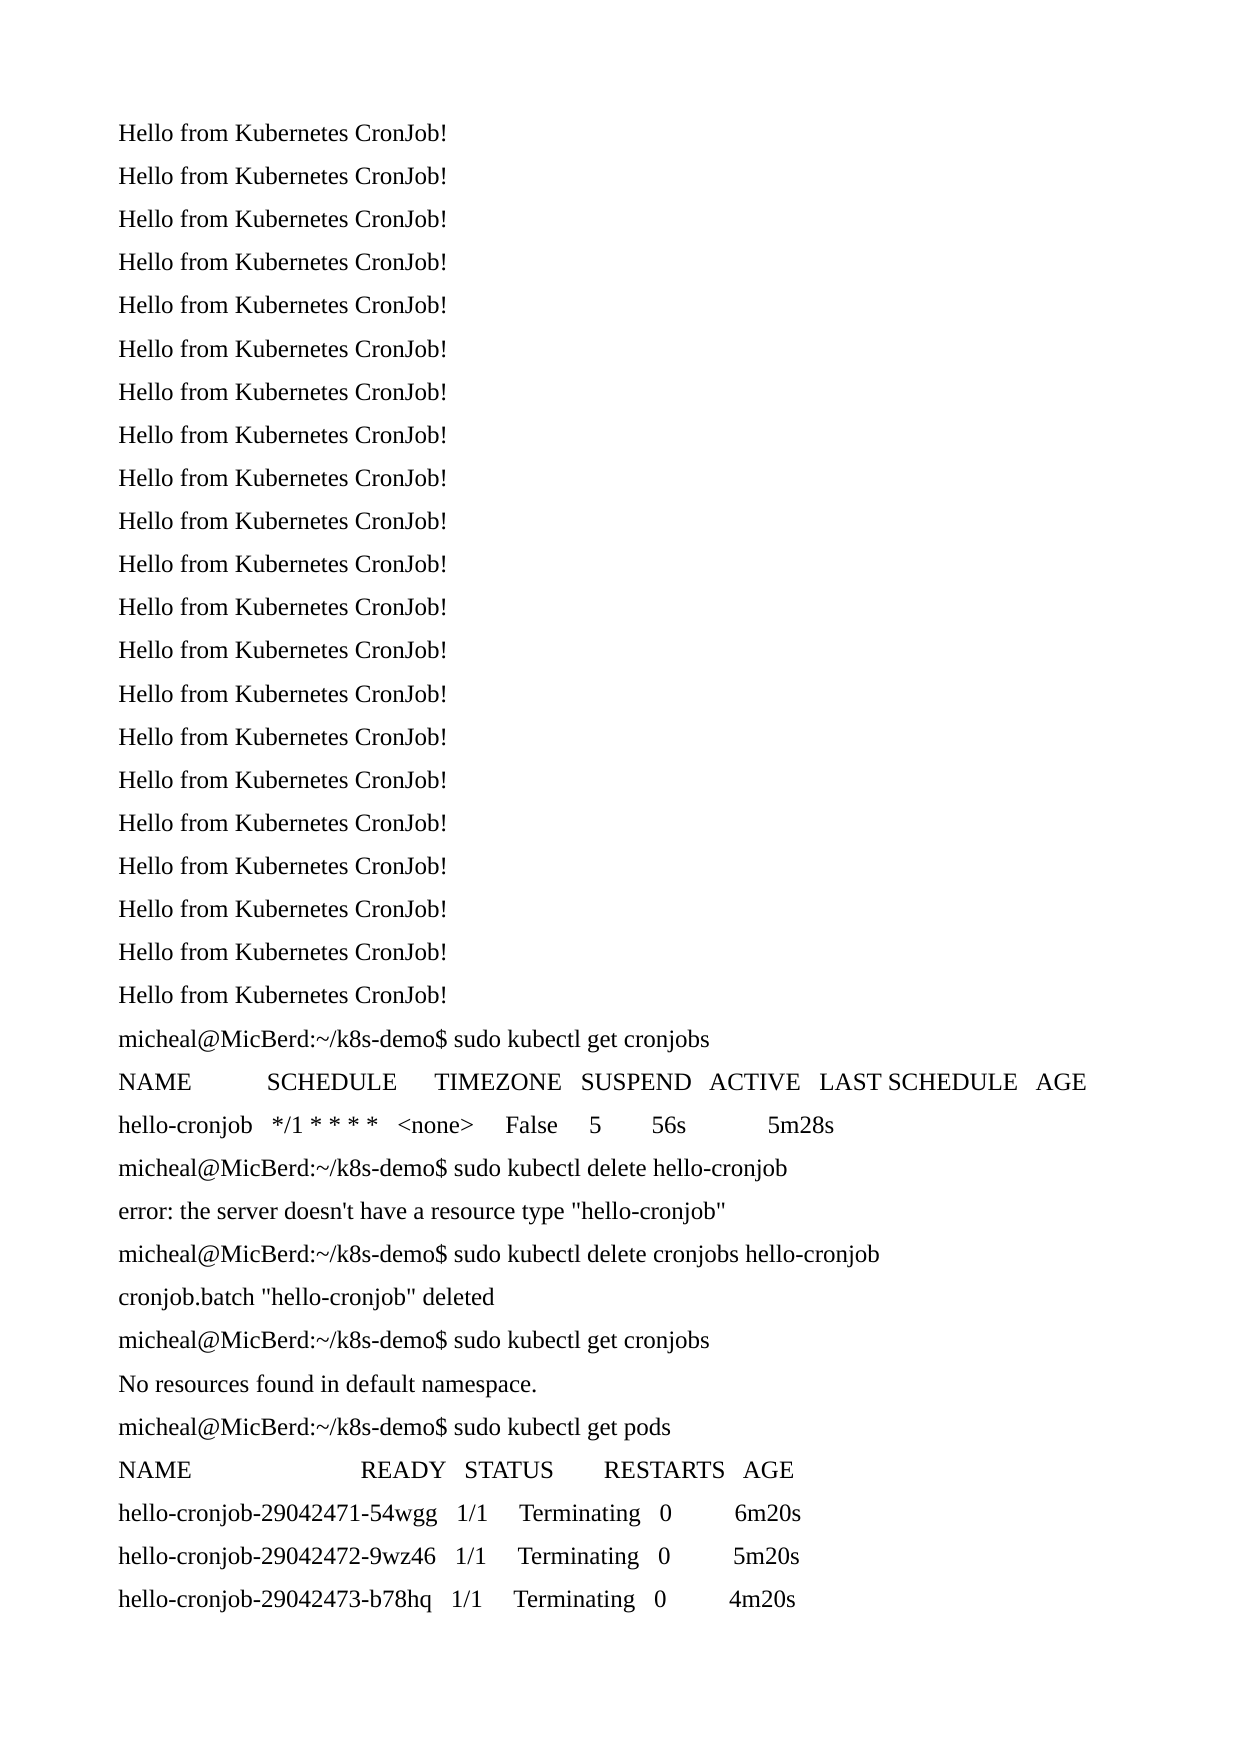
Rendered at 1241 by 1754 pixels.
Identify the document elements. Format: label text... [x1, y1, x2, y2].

text micheal@MicBerd:~/k8s-demo$ sudo kubectl delete hello-cronjob [118, 1153, 1122, 1182]
text Hello from Kubernetes CronJob! [118, 894, 1122, 923]
text Hello from Kubernetes CronJob! [118, 291, 1122, 319]
text Hello from Kubernetes CronJob! [118, 204, 1122, 233]
text Hello from Kubernetes CronJob! [118, 765, 1122, 794]
text Hello from Kubernetes CronJob! [118, 636, 1122, 664]
text Hello from Kubernetes CronJob! [118, 592, 1122, 621]
text hello-cronjob-29042473-b78hq 1/1 Terminating 0 4m20s [118, 1584, 1122, 1613]
text hello-cronjob-29042472-9wz46 1/1 Terminating 0 5m20s [118, 1541, 1122, 1570]
text hello-cronjob */1 * * * * <none> False 5 56s 5m28s [118, 1110, 1122, 1139]
text Hello from Kubernetes CronJob! [118, 937, 1122, 966]
text Hello from Kubernetes CronJob! [118, 506, 1122, 535]
text micheal@MicBerd:~/k8s-demo$ sudo kubectl get cronjobs [118, 1326, 1122, 1354]
text cronjob.batch "hello-cronjob" deleted [118, 1282, 1122, 1311]
text NAME SCHEDULE TIMEZONE SUSPEND ACTIVE LAST SCHEDULE AGE [118, 1067, 1122, 1096]
text Hello from Kubernetes CronJob! [118, 377, 1122, 406]
text Hello from Kubernetes CronJob! [118, 549, 1122, 578]
text Hello from Kubernetes CronJob! [118, 808, 1122, 837]
text Hello from Kubernetes CronJob! [118, 420, 1122, 449]
text Hello from Kubernetes CronJob! [118, 463, 1122, 492]
text Hello from Kubernetes CronJob! [118, 851, 1122, 880]
text micheal@MicBerd:~/k8s-demo$ sudo kubectl delete cronjobs hello-cronjob [118, 1239, 1122, 1268]
text Hello from Kubernetes CronJob! [118, 334, 1122, 362]
text Hello from Kubernetes CronJob! [118, 247, 1122, 276]
text micheal@MicBerd:~/k8s-demo$ sudo kubectl get pods [118, 1412, 1122, 1441]
text Hello from Kubernetes CronJob! [118, 118, 1122, 147]
text No resources found in default namespace. [118, 1369, 1122, 1397]
text hello-cronjob-29042471-54wgg 1/1 Terminating 0 6m20s [118, 1498, 1122, 1527]
text NAME READY STATUS RESTARTS AGE [118, 1455, 1122, 1484]
text micheal@MicBerd:~/k8s-demo$ sudo kubectl get cronjobs [118, 1024, 1122, 1052]
text Hello from Kubernetes CronJob! [118, 981, 1122, 1009]
text Hello from Kubernetes CronJob! [118, 161, 1122, 190]
text Hello from Kubernetes CronJob! [118, 679, 1122, 707]
text Hello from Kubernetes CronJob! [118, 722, 1122, 751]
text error: the server doesn't have a resource type "hello-cronjob" [118, 1196, 1122, 1225]
